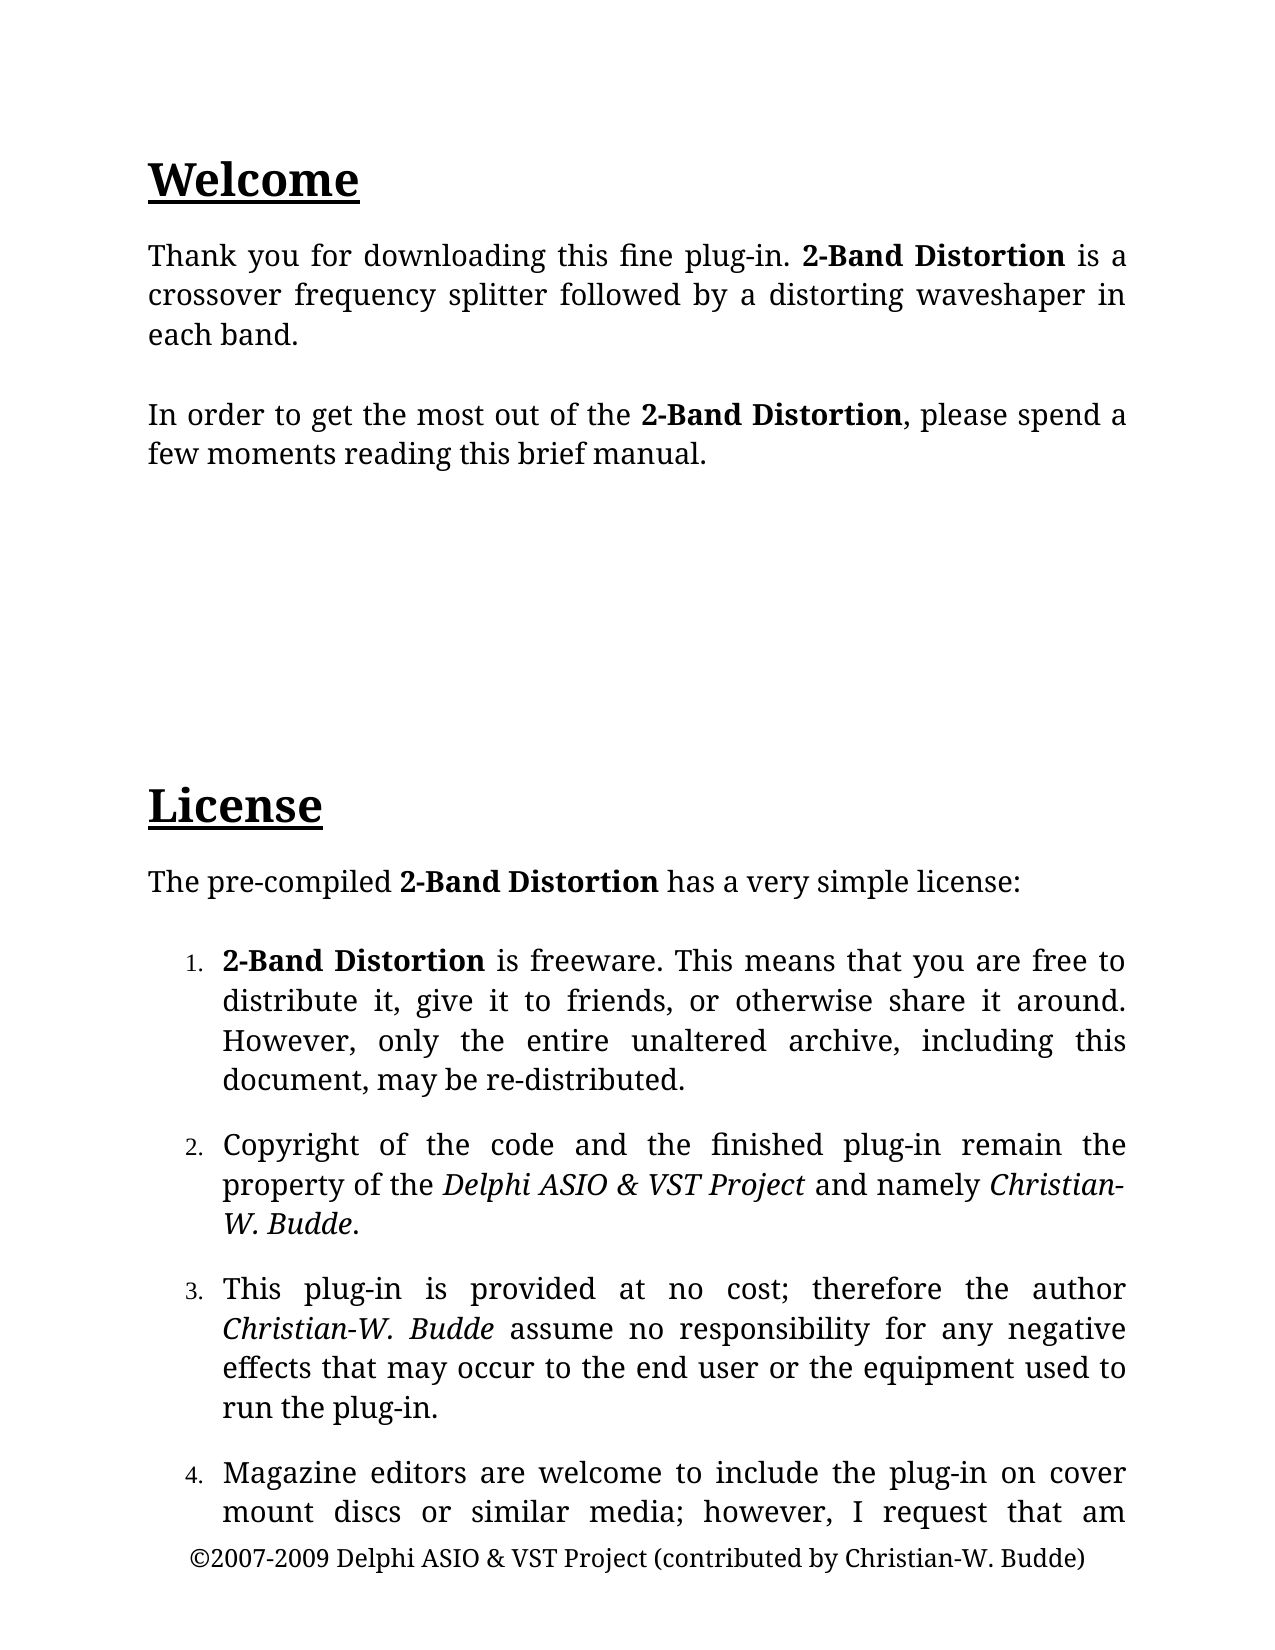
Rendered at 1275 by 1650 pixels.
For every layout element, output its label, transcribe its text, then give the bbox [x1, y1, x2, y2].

text Thank you for downloading this fine plug-in. 2-Band Distortion is a crossover frequency splitter followed by a distorting waveshaper in each band. [148, 235, 1127, 354]
list 2-Band Distortion is freeware. This means that you are free to distribute it, give it to friends, or otherwise share it around. However, only the entire unaltered archive, including this document, may be re-distributed. [185, 940, 1127, 1099]
list Magazine editors are welcome to include the plug-in on cover mount discs or similar media; however, I request that am [185, 1452, 1127, 1531]
text The pre-compiled 2-Band Distortion has a very simple license: [148, 861, 1127, 901]
list Copyright of the code and the finished plug-in remain the property of the Delphi ASIO & VST Project and namely Christian-W. Budde. [185, 1124, 1127, 1243]
subtitle Welcome [148, 148, 1127, 210]
subtitle License [148, 774, 1127, 836]
text In order to get the most out of the 2-Band Distortion, please spend a few moments reading this brief manual. [148, 394, 1127, 473]
list This plug-in is provided at no cost; therefore the author Christian-W. Budde assume no responsibility for any negative effects that may occur to the end user or the equipment used to run the plug-in. [185, 1268, 1127, 1427]
